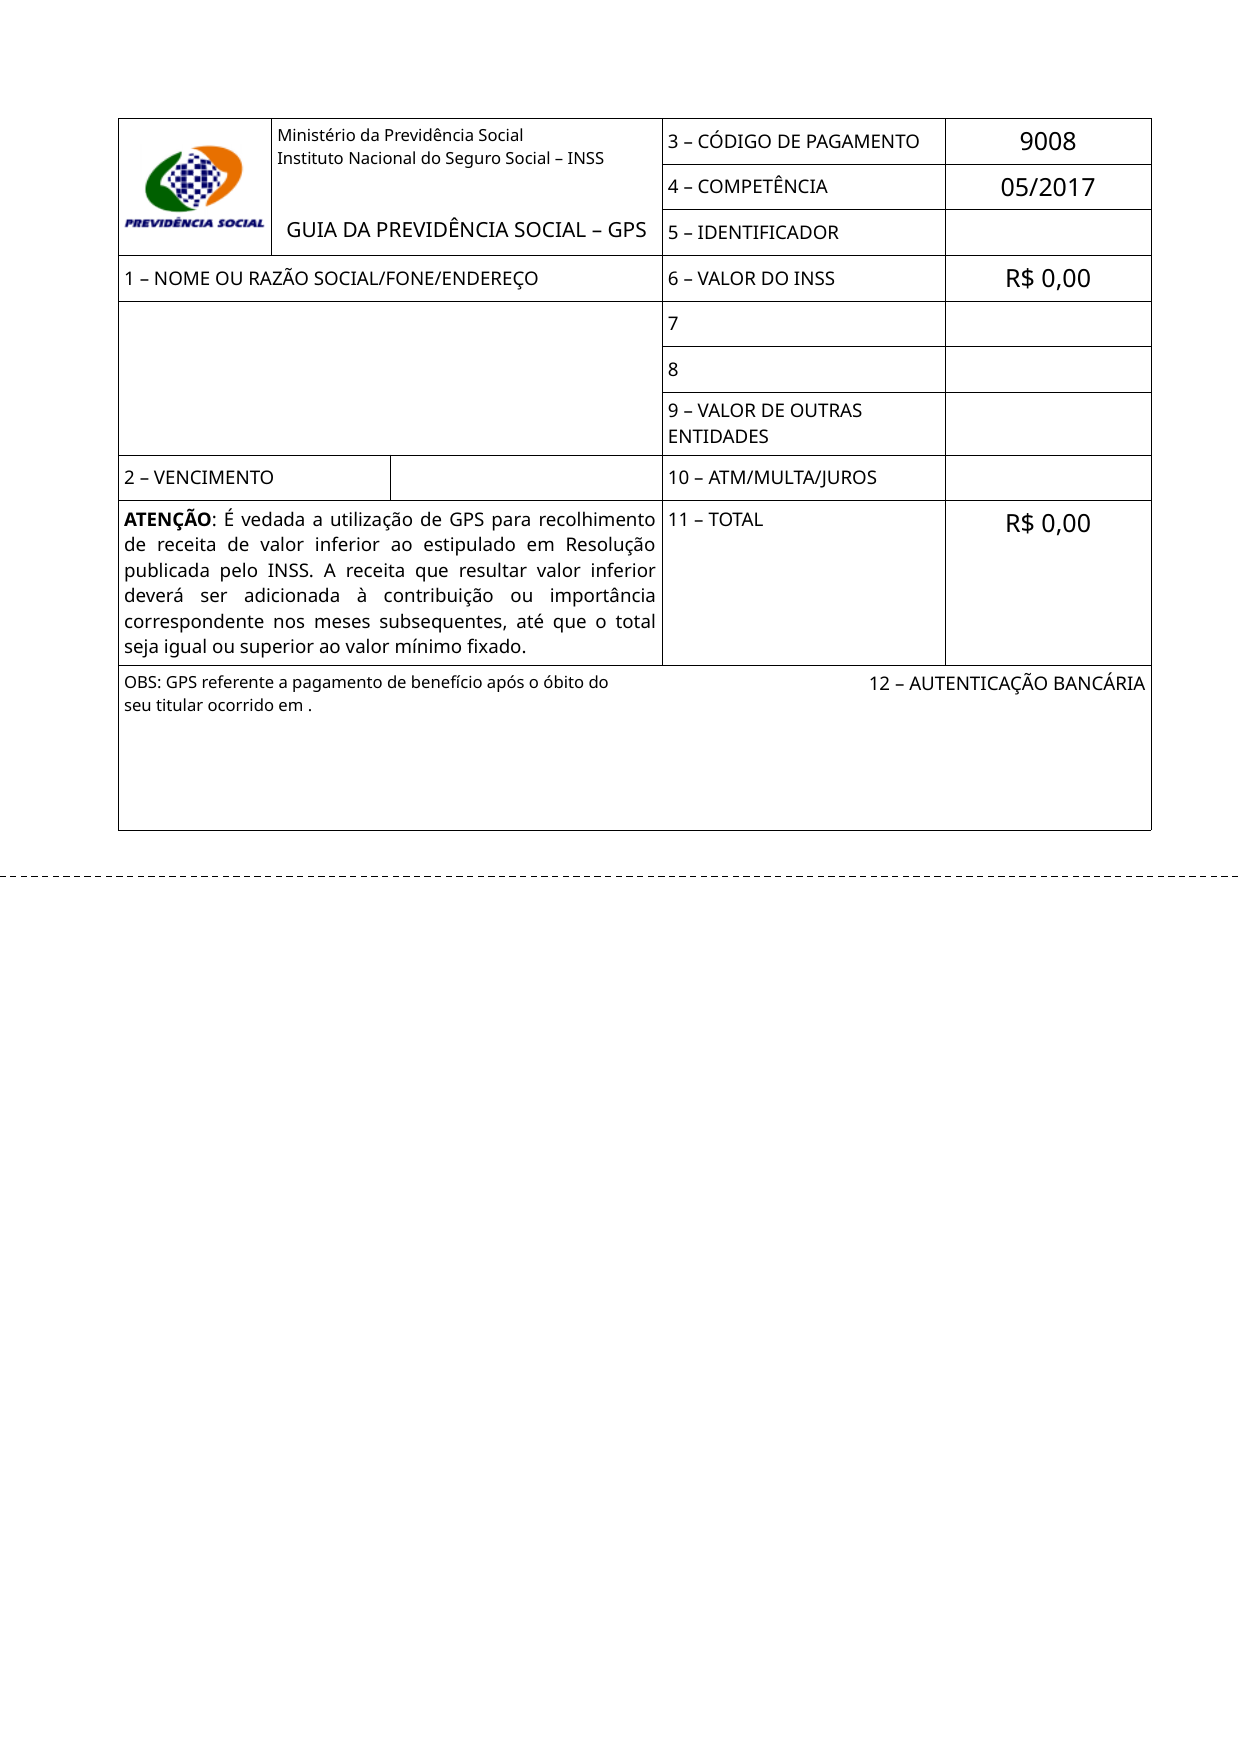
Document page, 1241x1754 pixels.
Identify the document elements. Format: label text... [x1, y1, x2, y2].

table_cell [946, 347, 1151, 392]
table_cell R$ 0,00 [946, 501, 1151, 665]
table_cell 05/2017 [946, 165, 1151, 209]
table_cell 6 – VALOR DO INSS [663, 256, 945, 301]
table_cell 1 – NOME OU RAZÃO SOCIAL/FONE/ENDEREÇO [119, 256, 662, 301]
table_cell [946, 210, 1151, 255]
table_cell 12 – AUTENTICAÇÃO BANCÁRIA [635, 666, 1151, 829]
table_header Ministério da Previdência Social Instituto Nacional do Seguro Social – INSS GUIA DA PREVIDÊNCIA SOCIAL – GPS [272, 119, 662, 255]
table_header [119, 119, 271, 255]
table_cell [391, 456, 662, 500]
table_cell [946, 393, 1151, 454]
table_cell R$ 0,00 [946, 256, 1151, 301]
table_cell [946, 456, 1151, 500]
table_header 3 – CÓDIGO DE PAGAMENTO [663, 119, 945, 164]
table_cell 5 – IDENTIFICADOR [663, 210, 945, 255]
picture [123, 144, 266, 229]
table_cell 11 – TOTAL [663, 501, 945, 665]
table_cell 9 – VALOR DE OUTRAS ENTIDADES [663, 393, 945, 454]
table_cell 10 – ATM/MULTA/JUROS [663, 456, 945, 500]
table_cell 8 [663, 347, 945, 392]
table_cell OBS: GPS referente a pagamento de benefício após o óbito do seu titular ocorrido em . [119, 666, 634, 829]
table_cell 4 – COMPETÊNCIA [663, 165, 945, 209]
table_cell ATENÇÃO: É vedada a utilização de GPS para recolhimento de receita de valor inferior ao estipulado em Resolução publicada pelo INSS. A receita que resultar valor inferior deverá ser adicionada à contribuição ou importância correspondente nos meses subsequentes, até que o total seja igual ou superior ao valor mínimo fixado. [119, 501, 662, 665]
table_cell [119, 302, 662, 454]
table_header 9008 [946, 119, 1151, 164]
table_cell [946, 302, 1151, 346]
table_cell 2 – VENCIMENTO [119, 456, 390, 500]
table_cell 7 [663, 302, 945, 346]
